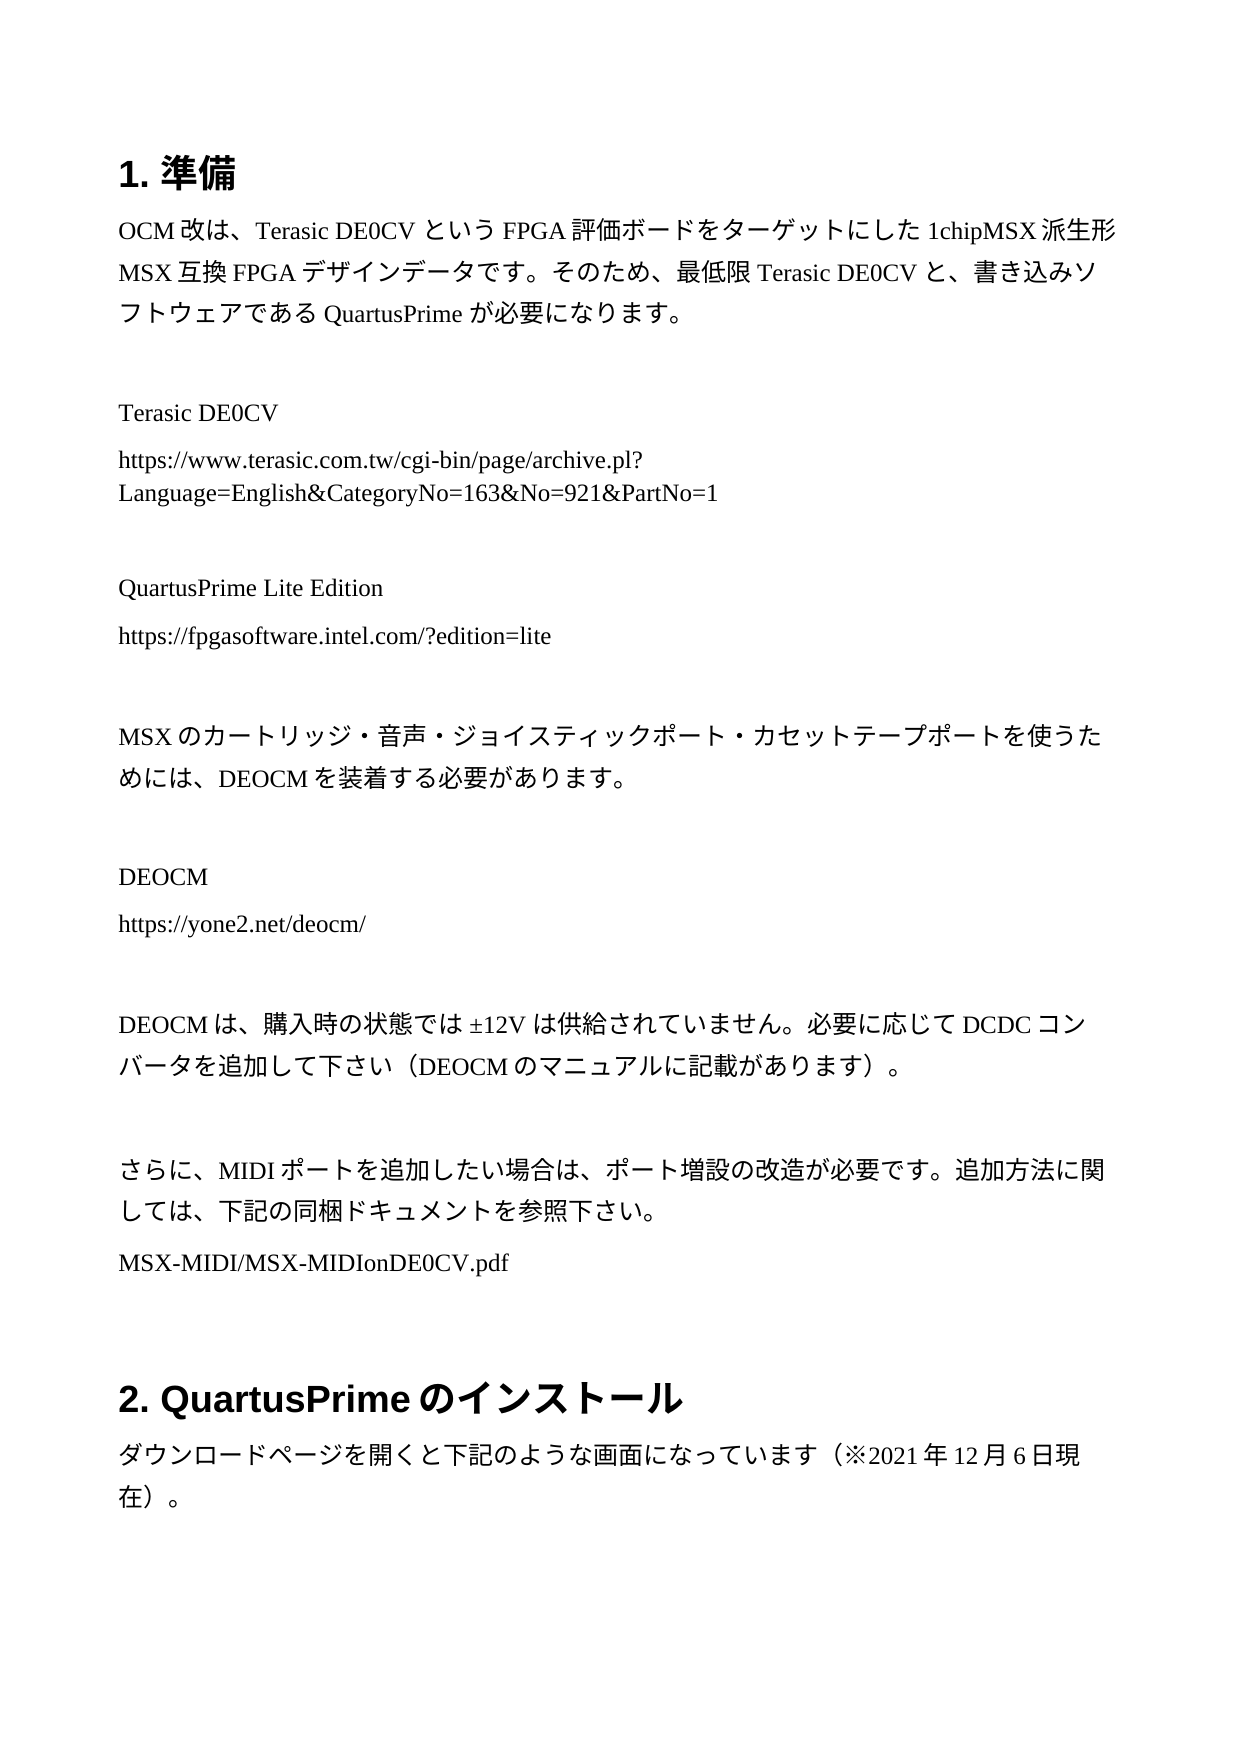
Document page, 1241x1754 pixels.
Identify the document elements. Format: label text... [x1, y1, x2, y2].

text Terasic DE0CV [118, 398, 1122, 426]
text QuartusPrime Lite Edition [118, 573, 1122, 602]
text https://fpgasoftware.intel.com/?edition=lite [118, 621, 1122, 650]
subtitle 1. 準備 [118, 143, 1122, 198]
subtitle 2. QuartusPrimeのインストール [118, 1368, 1122, 1423]
text https://www.terasic.com.tw/cgi-bin/page/archive.pl?Language=English&CategoryNo=163&No=921&PartNo=1 [118, 445, 1122, 507]
text OCM改は、Terasic DE0CV という FPGA評価ボードをターゲットにした 1chipMSX派生形MSX互換FPGAデザインデータです。そのため、最低限 Terasic DE0CV と、書き込みソフトウェアである QuartusPrime が必要になります。 [118, 211, 1122, 330]
text MSXのカートリッジ・音声・ジョイスティックポート・カセットテープポートを使うためには、DEOCMを装着する必要があります。 [118, 716, 1122, 794]
text https://yone2.net/deocm/ [118, 909, 1122, 938]
text さらに、MIDIポートを追加したい場合は、ポート増設の改造が必要です。追加方法に関しては、下記の同梱ドキュメントを参照下さい。 [118, 1150, 1122, 1228]
text DEOCM [118, 862, 1122, 891]
text MSX-MIDI/MSX-MIDIonDE0CV.pdf [118, 1248, 1122, 1277]
text ダウンロードページを開くと下記のような画面になっています（※2021年12月6日現在）。 [118, 1436, 1122, 1514]
text DEOCMは、購入時の状態では ±12V は供給されていません。必要に応じてDCDCコンバータを追加して下さい（DEOCMのマニュアルに記載があります）。 [118, 1005, 1122, 1083]
